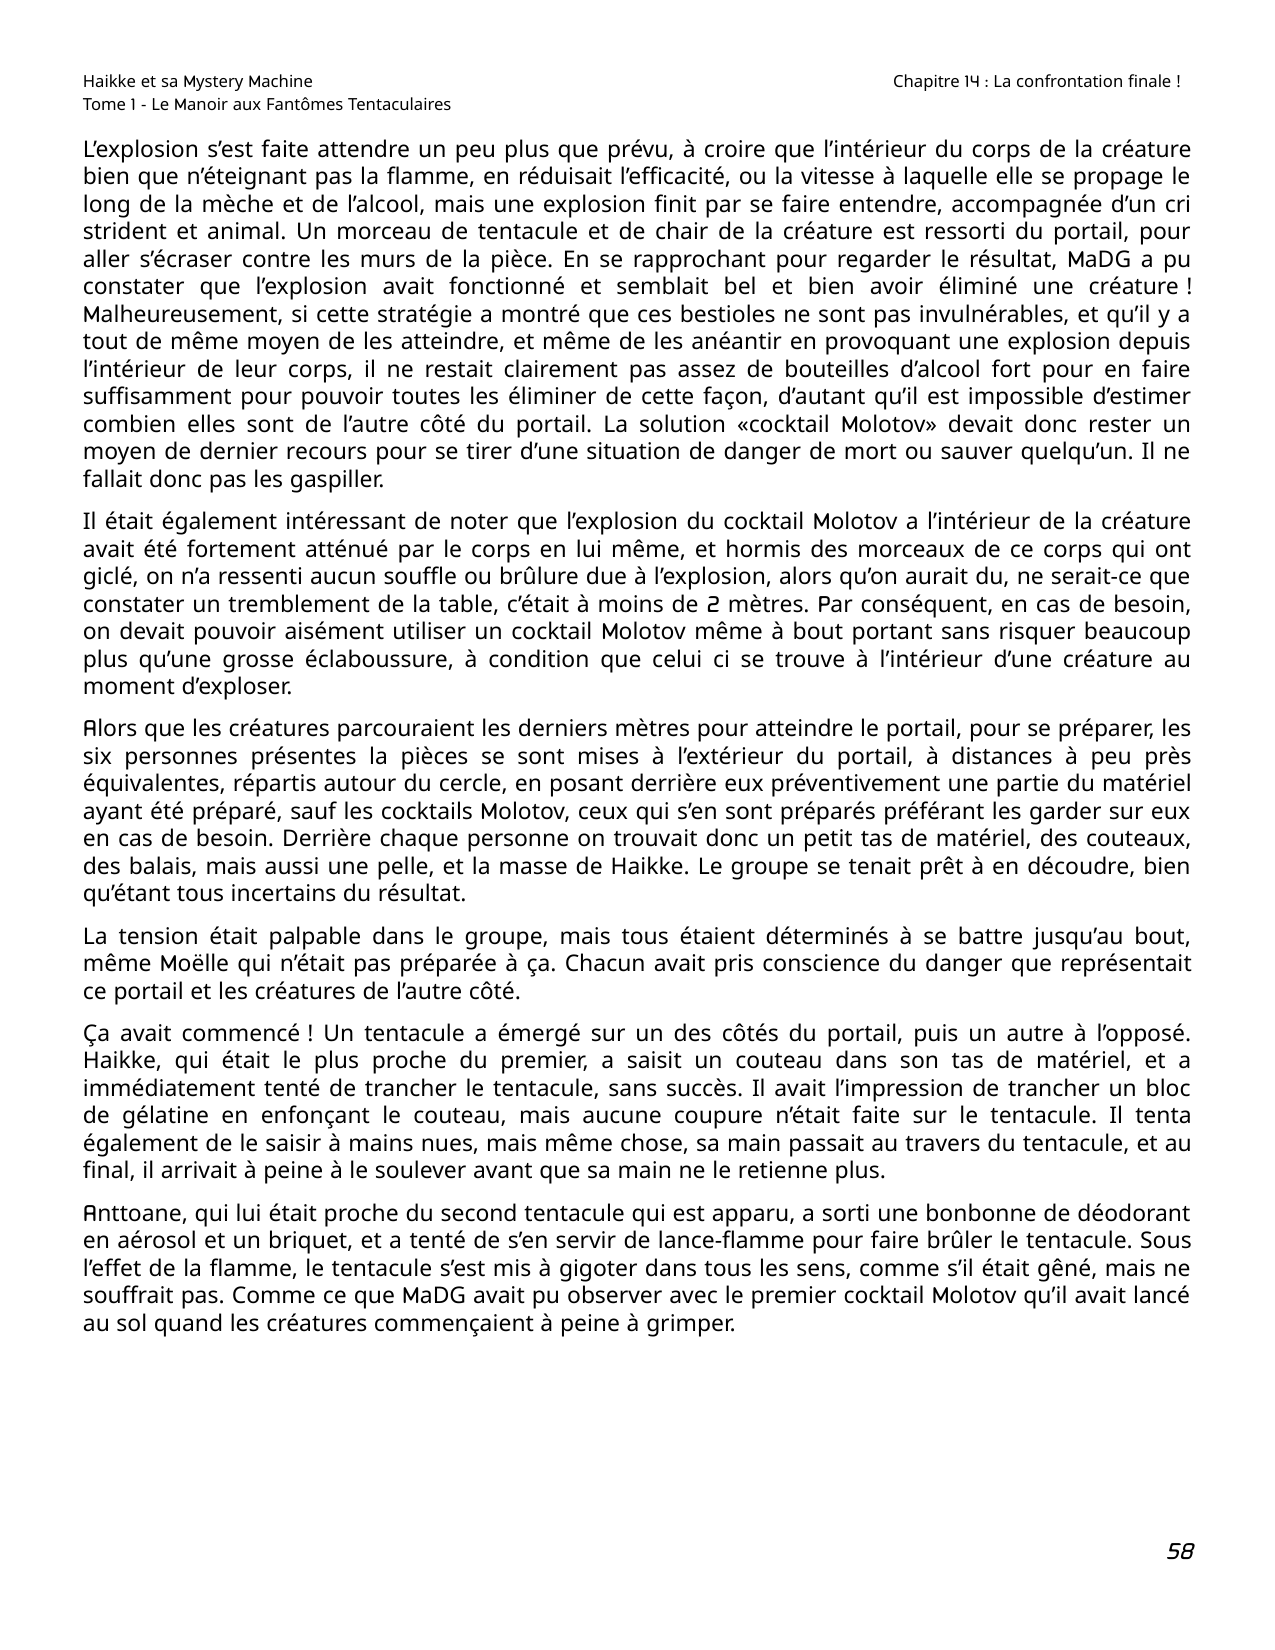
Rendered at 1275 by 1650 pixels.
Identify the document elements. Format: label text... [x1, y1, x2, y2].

text Il était également intéressant de noter que l’explosion du cocktail Molotov a l’intérieur de la créature avait été fortement atténué par le corps en lui même, et hormis des morceaux de ce corps qui ont giclé, on n’a ressenti aucun souffle ou brûlure due à l’explosion, alors qu’on aurait du, ne serait-ce que constater un tremblement de la table, c’était à moins de 2 mètres. Par conséquent, en cas de besoin, on devait pouvoir aisément utiliser un cocktail Molotov même à bout portant sans risquer beaucoup plus qu’une grosse éclaboussure, à condition que celui ci se trouve à l’intérieur d’une créature au moment d’exploser. [83, 507, 1192, 699]
text L’explosion s’est faite attendre un peu plus que prévu, à croire que l’intérieur du corps de la créature bien que n’éteignant pas la flamme, en réduisait l’efficacité, ou la vitesse à laquelle elle se propage le long de la mèche et de l’alcool, mais une explosion finit par se faire entendre, accompagnée d’un cri strident et animal. Un morceau de tentacule et de chair de la créature est ressorti du portail, pour aller s’écraser contre les murs de la pièce. En se rapprochant pour regarder le résultat, MaDG a pu constater que l’explosion avait fonctionné et semblait bel et bien avoir éliminé une créature ! Malheureusement, si cette stratégie a montré que ces bestioles ne sont pas invulnérables, et qu’il y a tout de même moyen de les atteindre, et même de les anéantir en provoquant une explosion depuis l’intérieur de leur corps, il ne restait clairement pas assez de bouteilles d’alcool fort pour en faire suffisamment pour pouvoir toutes les éliminer de cette façon, d’autant qu’il est impossible d’estimer combien elles sont de l’autre côté du portail. La solution «cocktail Molotov» devait donc rester un moyen de dernier recours pour se tirer d’une situation de danger de mort ou sauver quelqu’un. Il ne fallait donc pas les gaspiller. [83, 134, 1192, 492]
text Alors que les créatures parcouraient les derniers mètres pour atteindre le portail, pour se préparer, les six personnes présentes la pièces se sont mises à l’extérieur du portail, à distances à peu près équivalentes, répartis autour du cercle, en posant derrière eux préventivement une partie du matériel ayant été préparé, sauf les cocktails Molotov, ceux qui s’en sont préparés préférant les garder sur eux en cas de besoin. Derrière chaque personne on trouvait donc un petit tas de matériel, des couteaux, des balais, mais aussi une pelle, et la masse de Haikke. Le groupe se tenait prêt à en découdre, bien qu’étant tous incertains du résultat. [83, 714, 1192, 906]
text Anttoane, qui lui était proche du second tentacule qui est apparu, a sorti une bonbonne de déodorant en aérosol et un briquet, et a tenté de s’en servir de lance-flamme pour faire brûler le tentacule. Sous l’effet de la flamme, le tentacule s’est mis à gigoter dans tous les sens, comme s’il était gêné, mais ne souffrait pas. Comme ce que MaDG avait pu observer avec le premier cocktail Molotov qu’il avait lancé au sol quand les créatures commençaient à peine à grimper. [83, 1198, 1192, 1336]
text Ça avait commencé ! Un tentacule a émergé sur un des côtés du portail, puis un autre à l’opposé. Haikke, qui était le plus proche du premier, a saisit un couteau dans son tas de matériel, et a immédiatement tenté de trancher le tentacule, sans succès. Il avait l’impression de trancher un bloc de gélatine en enfonçant le couteau, mais aucune coupure n’était faite sur le tentacule. Il tenta également de le saisir à mains nues, mais même chose, sa main passait au travers du tentacule, et au final, il arrivait à peine à le soulever avant que sa main ne le retienne plus. [83, 1018, 1192, 1183]
text La tension était palpable dans le groupe, mais tous étaient déterminés à se battre jusqu’au bout, même Moëlle qui n’était pas préparée à ça. Chacun avait pris conscience du danger que représentait ce portail et les créatures de l’autre côté. [83, 921, 1192, 1004]
